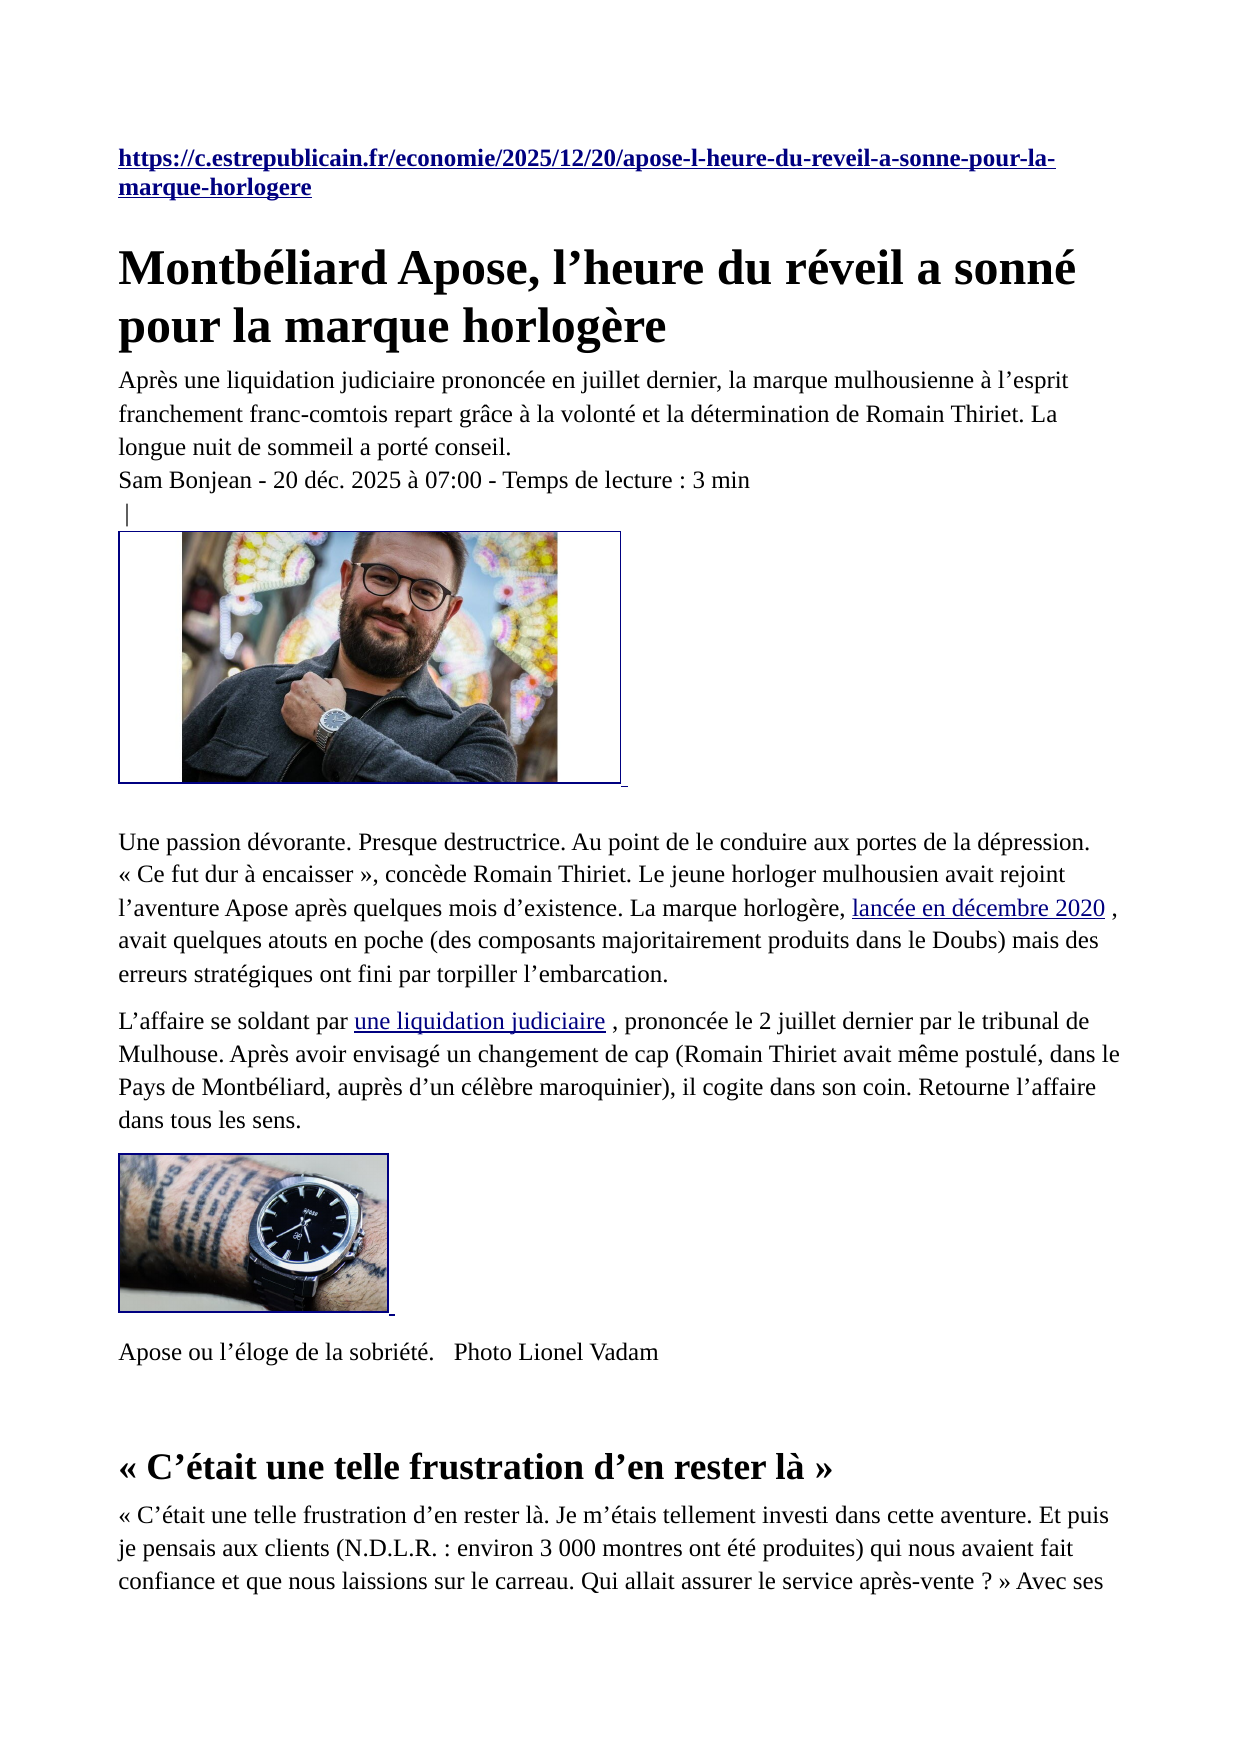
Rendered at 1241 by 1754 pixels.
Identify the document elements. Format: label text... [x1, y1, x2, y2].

subtitle Montbéliard Apose, l’heure du réveil a sonné pour la marque horlogère [118, 238, 1122, 353]
text Après une liquidation judiciaire prononcée en juillet dernier, la marque mulhousienne à l’esprit franchement franc-comtois repart grâce à la volonté et la détermination de Romain Thiriet. La longue nuit de sommeil a porté conseil. [118, 366, 1122, 460]
text Apose ou l’éloge de la sobriété. Photo Lionel Vadam [118, 1337, 1122, 1366]
text L’affaire se soldant par une liquidation judiciaire , prononcée le 2 juillet dernier par le tribunal de Mulhouse. Après avoir envisagé un changement de cap (Romain Thiriet avait même postulé, dans le Pays de Montbéliard, auprès d’un célèbre maroquinier), il cogite dans son coin. Retourne l’affaire dans tous les sens. [118, 1006, 1122, 1134]
subtitle « C’était une telle frustration d’en rester là » [118, 1444, 1122, 1487]
text « C’était une telle frustration d’en rester là. Je m’étais tellement investi dans cette aventure. Et puis je pensais aux clients (N.D.L.R. : environ 3 000 montres ont été produites) qui nous avaient fait confiance et que nous laissions sur le carreau. Qui allait assurer le service après-vente ? » Avec ses [118, 1500, 1122, 1595]
text Sam Bonjean - 20 déc. 2025 à 07:00 - Temps de lecture : 3 min [118, 465, 1122, 493]
text Une passion dévorante. Presque destructrice. Au point de le conduire aux portes de la dépression. « Ce fut dur à encaisser », concède Romain Thiriet. Le jeune horloger mulhousien avait rejoint l’aventure Apose après quelques mois d’existence. La marque horlogère, lancée en décembre 2020 , avait quelques atouts en poche (des composants majoritairement produits dans le Doubs) mais des erreurs stratégiques ont fini par torpiller l’embarcation. [118, 827, 1122, 987]
picture [120, 532, 620, 782]
subtitle https://c.estrepublicain.fr/economie/2025/12/20/apose-l-heure-du-reveil-a-sonne-pour-la-marque-horlogere [118, 143, 1122, 201]
picture [120, 1155, 387, 1311]
text | [118, 498, 1122, 526]
